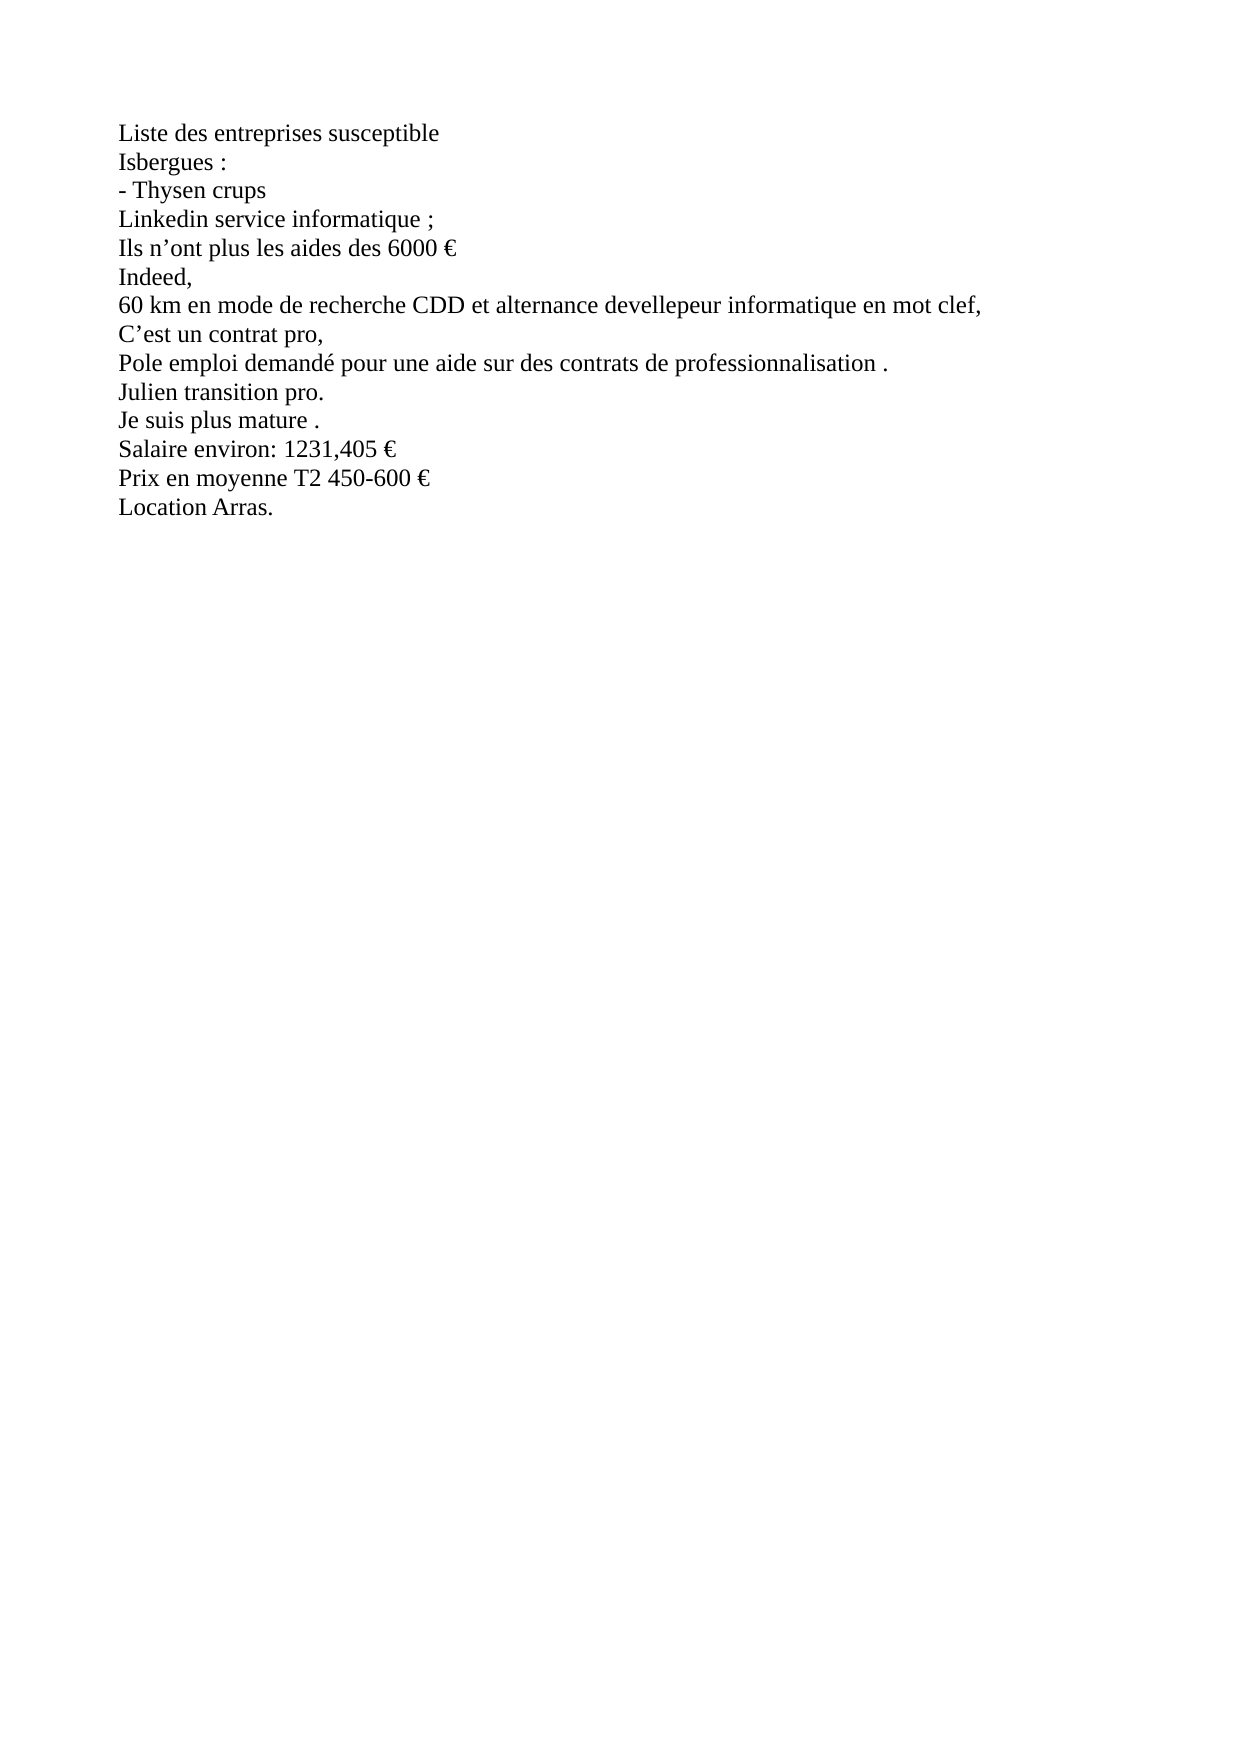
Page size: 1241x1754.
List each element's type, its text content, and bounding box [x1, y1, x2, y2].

text Liste des entreprises susceptible [118, 118, 1122, 147]
text Isbergues : [118, 147, 1122, 176]
text Prix en moyenne T2 450-600 € [118, 463, 1122, 492]
text Location Arras. [118, 492, 1122, 521]
text - Thysen crups [118, 176, 1122, 204]
text Linkedin service informatique ; Ils n’ont plus les aides des 6000 € [118, 204, 1122, 262]
text 60 km en mode de recherche CDD et alternance devellepeur informatique en mot clef, [118, 291, 1122, 319]
text Julien transition pro. Je suis plus mature . [118, 377, 1122, 434]
text C’est un contrat pro, Pole emploi demandé pour une aide sur des contrats de professionnalisation . [118, 319, 1122, 377]
text Indeed, [118, 262, 1122, 291]
text Salaire environ: 1231,405 € [118, 434, 1122, 463]
